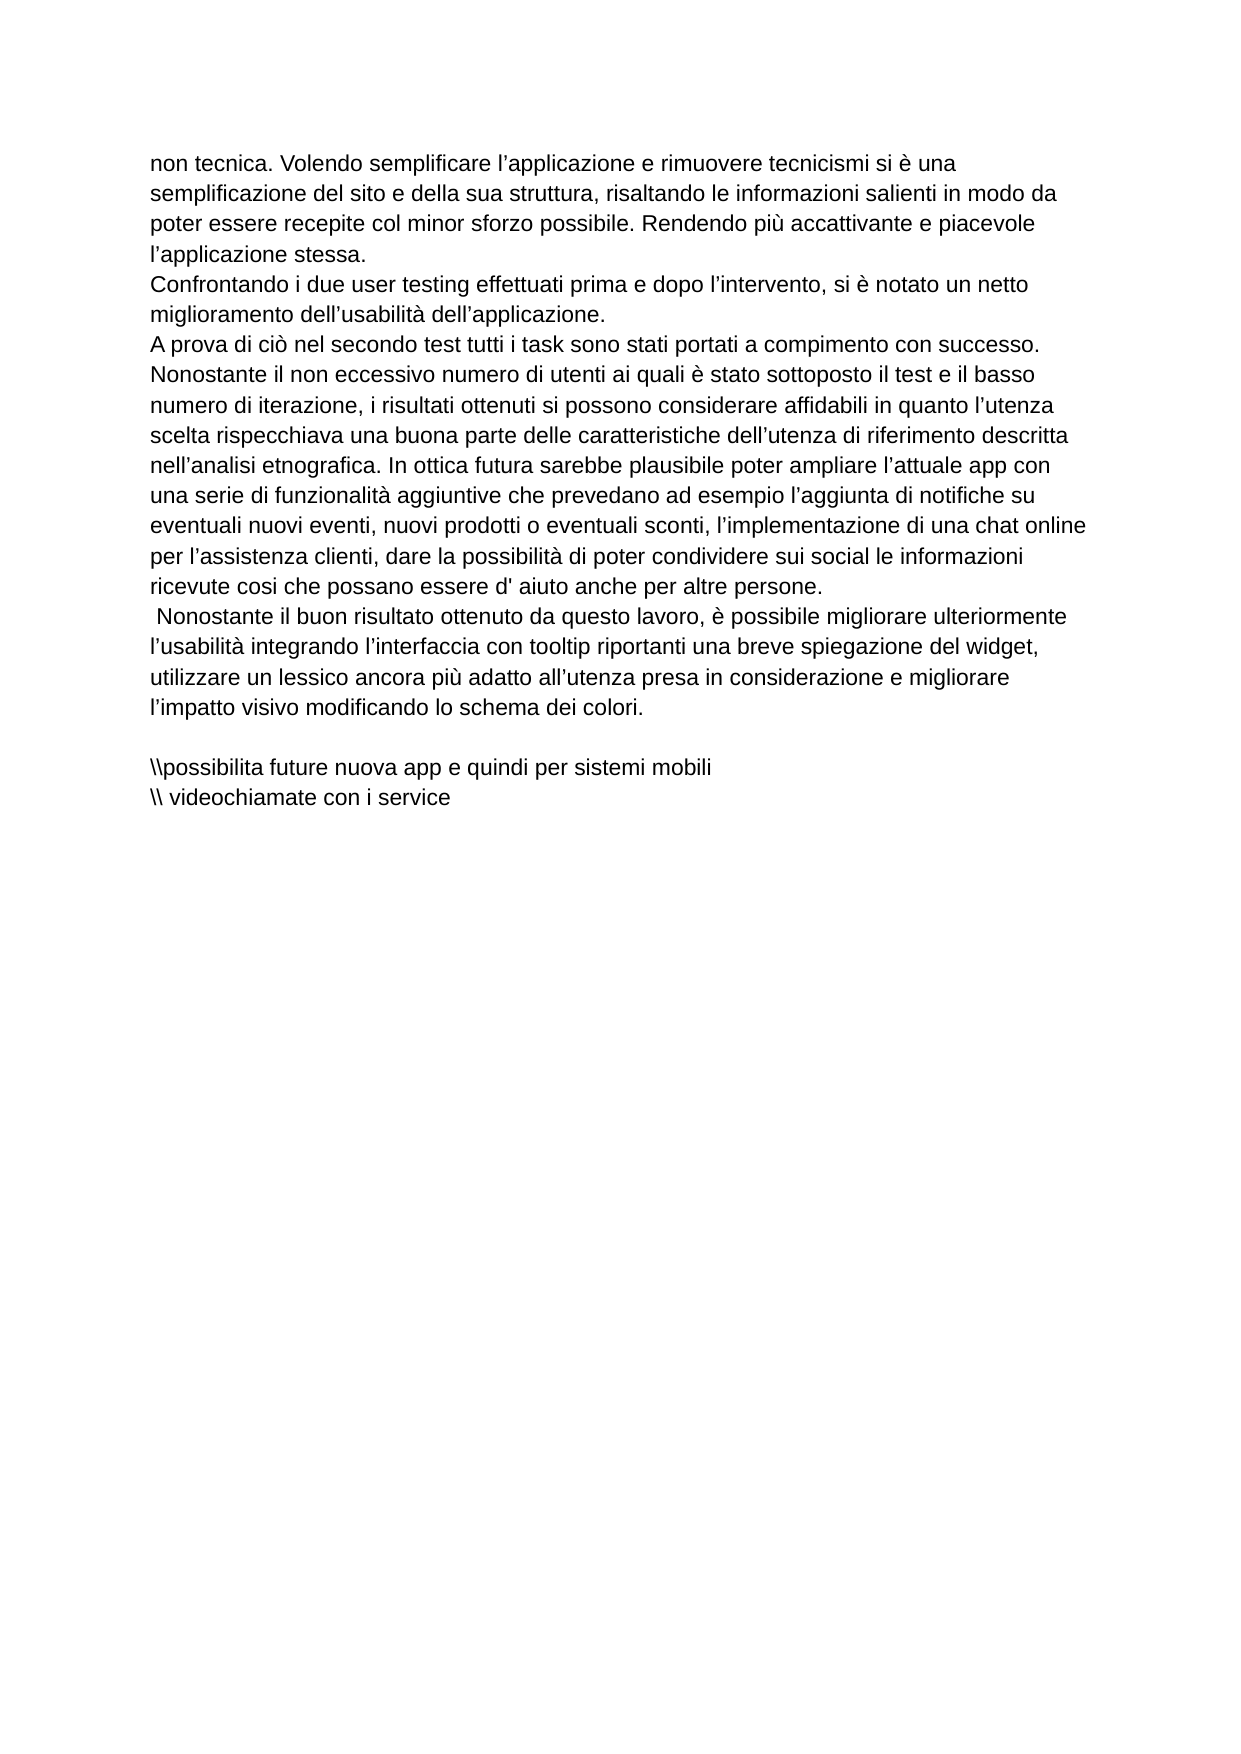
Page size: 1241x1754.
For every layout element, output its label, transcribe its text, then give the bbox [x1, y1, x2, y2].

text \\possibilita future nuova app e quindi per sistemi mobili [150, 754, 1090, 781]
text non tecnica. Volendo semplificare l’applicazione e rimuovere tecnicismi si è una semplificazione del sito e della sua struttura, risaltando le informazioni salienti in modo da poter essere recepite col minor sforzo possibile. Rendendo più accattivante e piacevole l’applicazione stessa. [150, 150, 1090, 267]
text Nonostante il buon risultato ottenuto da questo lavoro, è possibile migliorare ulteriormente l’usabilità integrando l’interfaccia con tooltip riportanti una breve spiegazione del widget, utilizzare un lessico ancora più adatto all’utenza presa in considerazione e migliorare l’impatto visivo modificando lo schema dei colori. [150, 603, 1090, 720]
text Confrontando i due user testing effettuati prima e dopo l’intervento, si è notato un netto miglioramento dell’usabilità dell’applicazione. [150, 271, 1090, 327]
text \\ videochiamate con i service [150, 784, 1090, 811]
text A prova di ciò nel secondo test tutti i task sono stati portati a compimento con successo. Nonostante il non eccessivo numero di utenti ai quali è stato sottoposto il test e il basso numero di iterazione, i risultati ottenuti si possono considerare affidabili in quanto l’utenza scelta rispecchiava una buona parte delle caratteristiche dell’utenza di riferimento descritta nell’analisi etnografica. In ottica futura sarebbe plausibile poter ampliare l’attuale app con una serie di funzionalità aggiuntive che prevedano ad esempio l’aggiunta di notifiche su eventuali nuovi eventi, nuovi prodotti o eventuali sconti, l’implementazione di una chat online per l’assistenza clienti, dare la possibilità di poter condividere sui social le informazioni ricevute cosi che possano essere d' aiuto anche per altre persone. [150, 331, 1090, 599]
